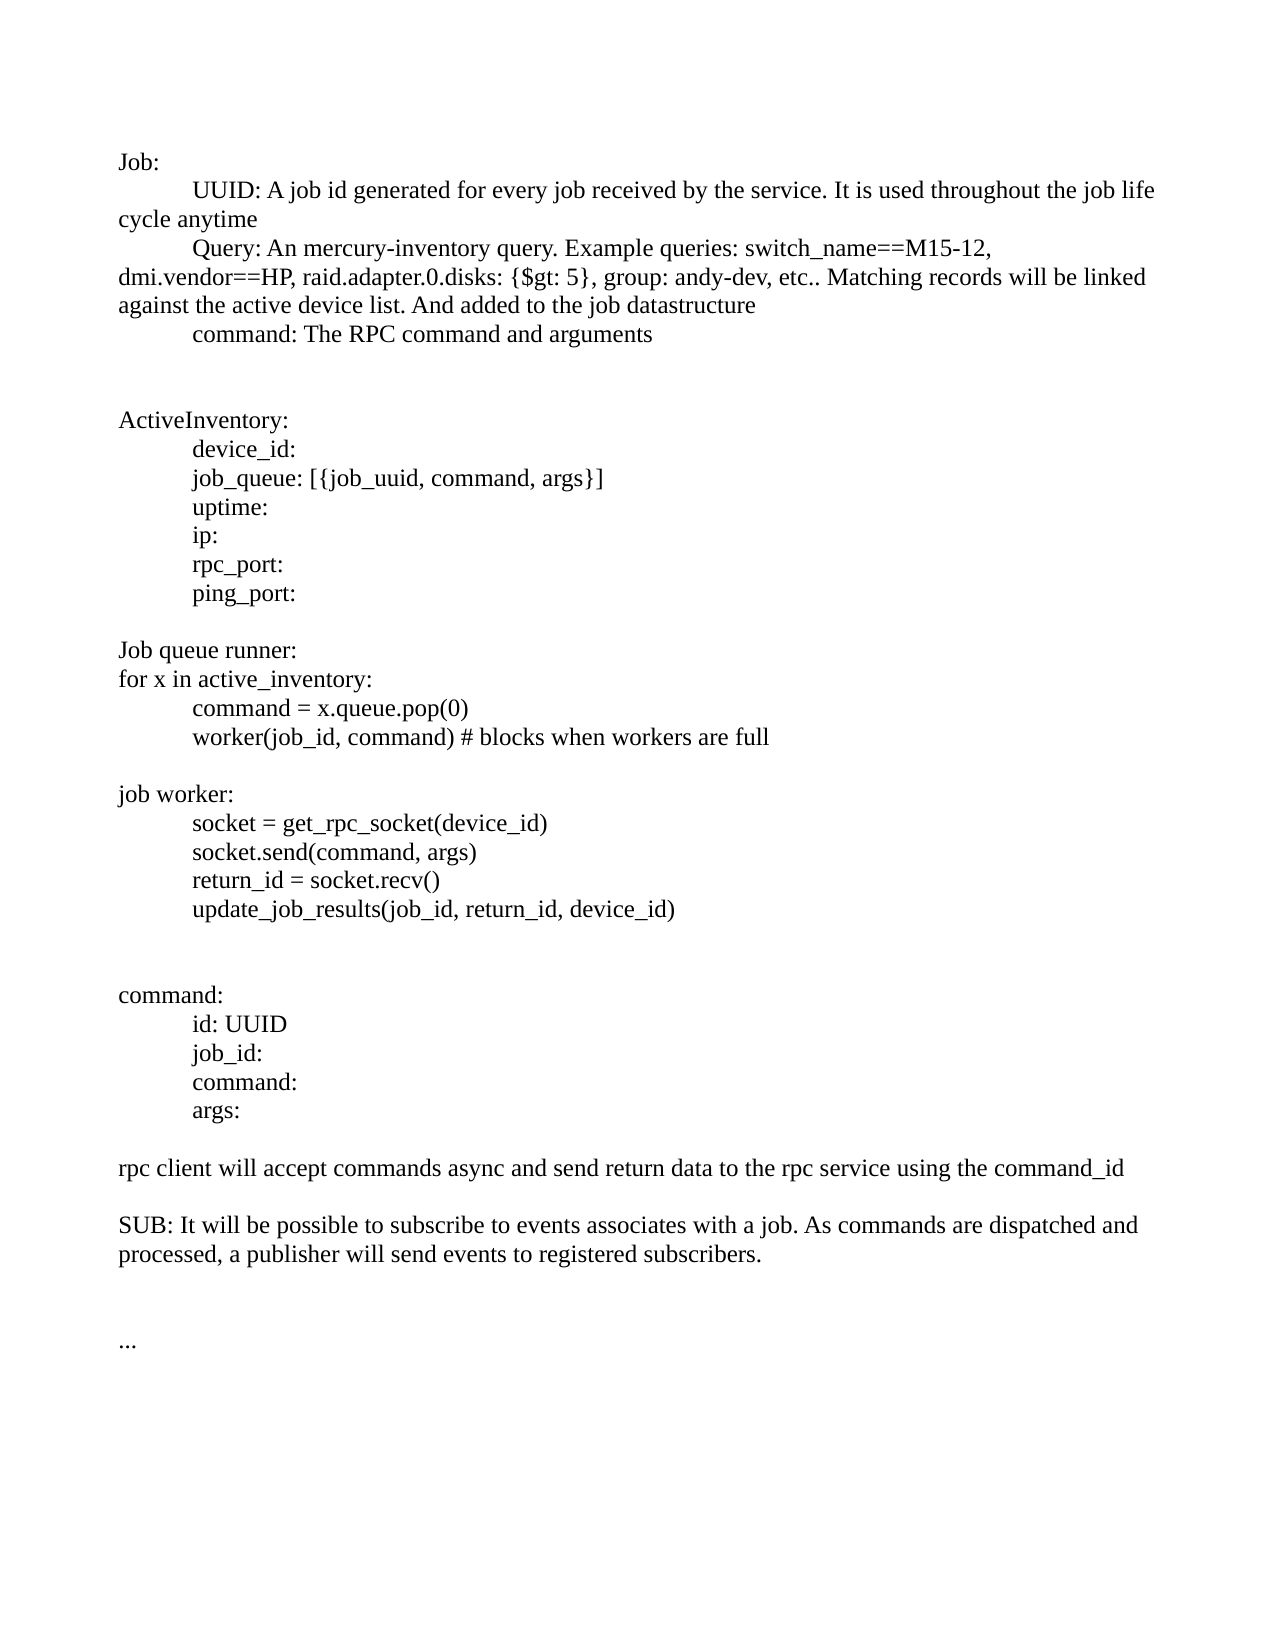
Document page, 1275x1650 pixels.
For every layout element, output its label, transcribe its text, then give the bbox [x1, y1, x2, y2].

text job_id: [118, 1038, 1157, 1067]
text worker(job_id, command) # blocks when workers are full [118, 722, 1157, 751]
text Job: [118, 147, 1157, 176]
text SUB: It will be possible to subscribe to events associates with a job. As commands are dispatched and processed, a publisher will send events to registered subscribers. [118, 1211, 1157, 1268]
text job worker: [118, 779, 1157, 808]
text command: [118, 981, 1157, 1009]
text command: [118, 1067, 1157, 1096]
text ping_port: [118, 578, 1157, 607]
text ip: [118, 521, 1157, 549]
text socket = get_rpc_socket(device_id) [118, 808, 1157, 837]
text args: [118, 1096, 1157, 1124]
text Query: An mercury-inventory query. Example queries: switch_name==M15-12, dmi.vendor==HP, raid.adapter.0.disks: {$gt: 5}, group: andy-dev, etc.. Matching records will be linked against the active device list. And added to the job datastructure [118, 233, 1157, 319]
text update_job_results(job_id, return_id, device_id) [118, 894, 1157, 923]
text command = x.queue.pop(0) [118, 693, 1157, 722]
text id: UUID [118, 1009, 1157, 1038]
text device_id: [118, 434, 1157, 463]
text command: The RPC command and arguments [118, 319, 1157, 348]
text UUID: A job id generated for every job received by the service. It is used throughout the job life cycle anytime [118, 176, 1157, 233]
text return_id = socket.recv() [118, 866, 1157, 894]
text ... [118, 1326, 1157, 1354]
text for x in active_inventory: [118, 664, 1157, 693]
text Job queue runner: [118, 636, 1157, 664]
text job_queue: [{job_uuid, command, args}] [118, 463, 1157, 492]
text uptime: [118, 492, 1157, 521]
text ActiveInventory: [118, 406, 1157, 434]
text rpc client will accept commands async and send return data to the rpc service using the command_id [118, 1153, 1157, 1182]
text rpc_port: [118, 549, 1157, 578]
text socket.send(command, args) [118, 837, 1157, 866]
